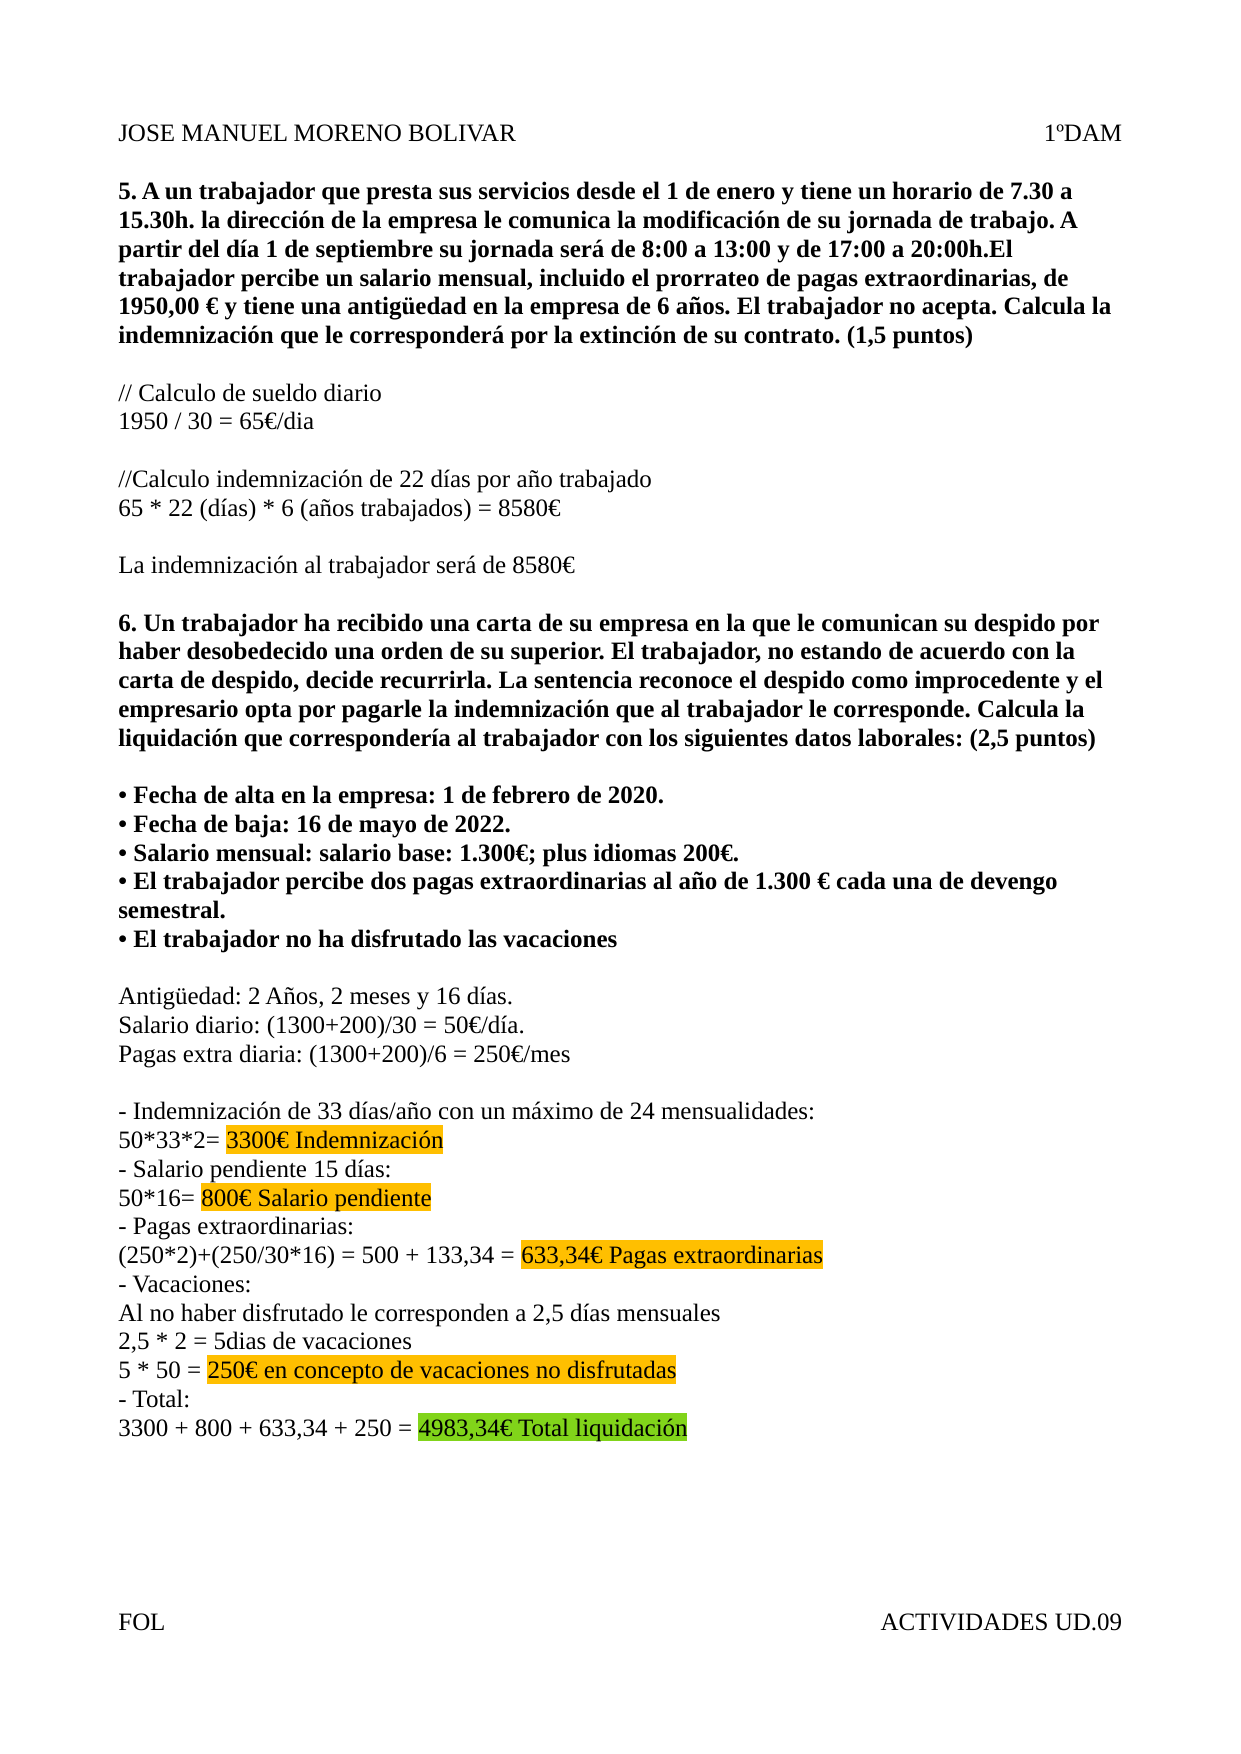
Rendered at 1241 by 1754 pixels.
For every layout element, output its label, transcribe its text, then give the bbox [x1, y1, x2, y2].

text • Fecha de alta en la empresa: 1 de febrero de 2020. [118, 780, 1122, 809]
text La indemnización al trabajador será de 8580€ [118, 550, 1122, 579]
text Al no haber disfrutado le corresponden a 2,5 días mensuales [118, 1298, 1122, 1326]
text - Indemnización de 33 días/año con un máximo de 24 mensualidades: 50*33*2= 3300€ Indemnización [118, 1096, 1122, 1154]
text Pagas extra diaria: (1300+200)/6 = 250€/mes [118, 1039, 1122, 1068]
text 3300 + 800 + 633,34 + 250 = 4983,34€ Total liquidación [118, 1413, 1122, 1441]
text 50*16= 800€ Salario pendiente [118, 1183, 1122, 1211]
text // Calculo de sueldo diario [118, 378, 1122, 406]
text Antigüedad: 2 Años, 2 meses y 16 días. [118, 981, 1122, 1010]
text - Vacaciones: [118, 1269, 1122, 1298]
text empresario opta por pagarle la indemnización que al trabajador le corresponde. Calcula la [118, 694, 1122, 723]
text semestral. [118, 895, 1122, 924]
text • Salario mensual: salario base: 1.300€; plus idiomas 200€. [118, 838, 1122, 866]
text 65 * 22 (días) * 6 (años trabajados) = 8580€ [118, 493, 1122, 521]
text liquidación que correspondería al trabajador con los siguientes datos laborales: (2,5 puntos) [118, 723, 1122, 751]
text • El trabajador percibe dos pagas extraordinarias al año de 1.300 € cada una de devengo [118, 866, 1122, 895]
text 5. A un trabajador que presta sus servicios desde el 1 de enero y tiene un horario de 7.30 a 15.30h. la dirección de la empresa le comunica la modificación de su jornada de trabajo. A partir del día 1 de septiembre su jornada será de 8:00 a 13:00 y de 17:00 a 20:00h.El trabajador percibe un salario mensual, incluido el prorrateo de pagas extraordinarias, de 1950,00 € y tiene una antigüedad en la empresa de 6 años. El trabajador no acepta. Calcula la indemnización que le corresponderá por la extinción de su contrato. (1,5 puntos) [118, 176, 1122, 349]
text - Salario pendiente 15 días: [118, 1154, 1122, 1183]
text 2,5 * 2 = 5dias de vacaciones 5 * 50 = 250€ en concepto de vacaciones no disfrutadas [118, 1326, 1122, 1384]
text • El trabajador no ha disfrutado las vacaciones [118, 924, 1122, 953]
text - Pagas extraordinarias: [118, 1211, 1122, 1240]
text //Calculo indemnización de 22 días por año trabajado [118, 464, 1122, 493]
text - Total: [118, 1384, 1122, 1413]
text Salario diario: (1300+200)/30 = 50€/día. [118, 1010, 1122, 1039]
text • Fecha de baja: 16 de mayo de 2022. [118, 809, 1122, 838]
text (250*2)+(250/30*16) = 500 + 133,34 = 633,34€ Pagas extraordinarias [118, 1240, 1122, 1269]
text 6. Un trabajador ha recibido una carta de su empresa en la que le comunican su despido por haber desobedecido una orden de su superior. El trabajador, no estando de acuerdo con la carta de despido, decide recurrirla. La sentencia reconoce el despido como improcedente y el [118, 608, 1122, 694]
text 1950 / 30 = 65€/dia [118, 406, 1122, 435]
